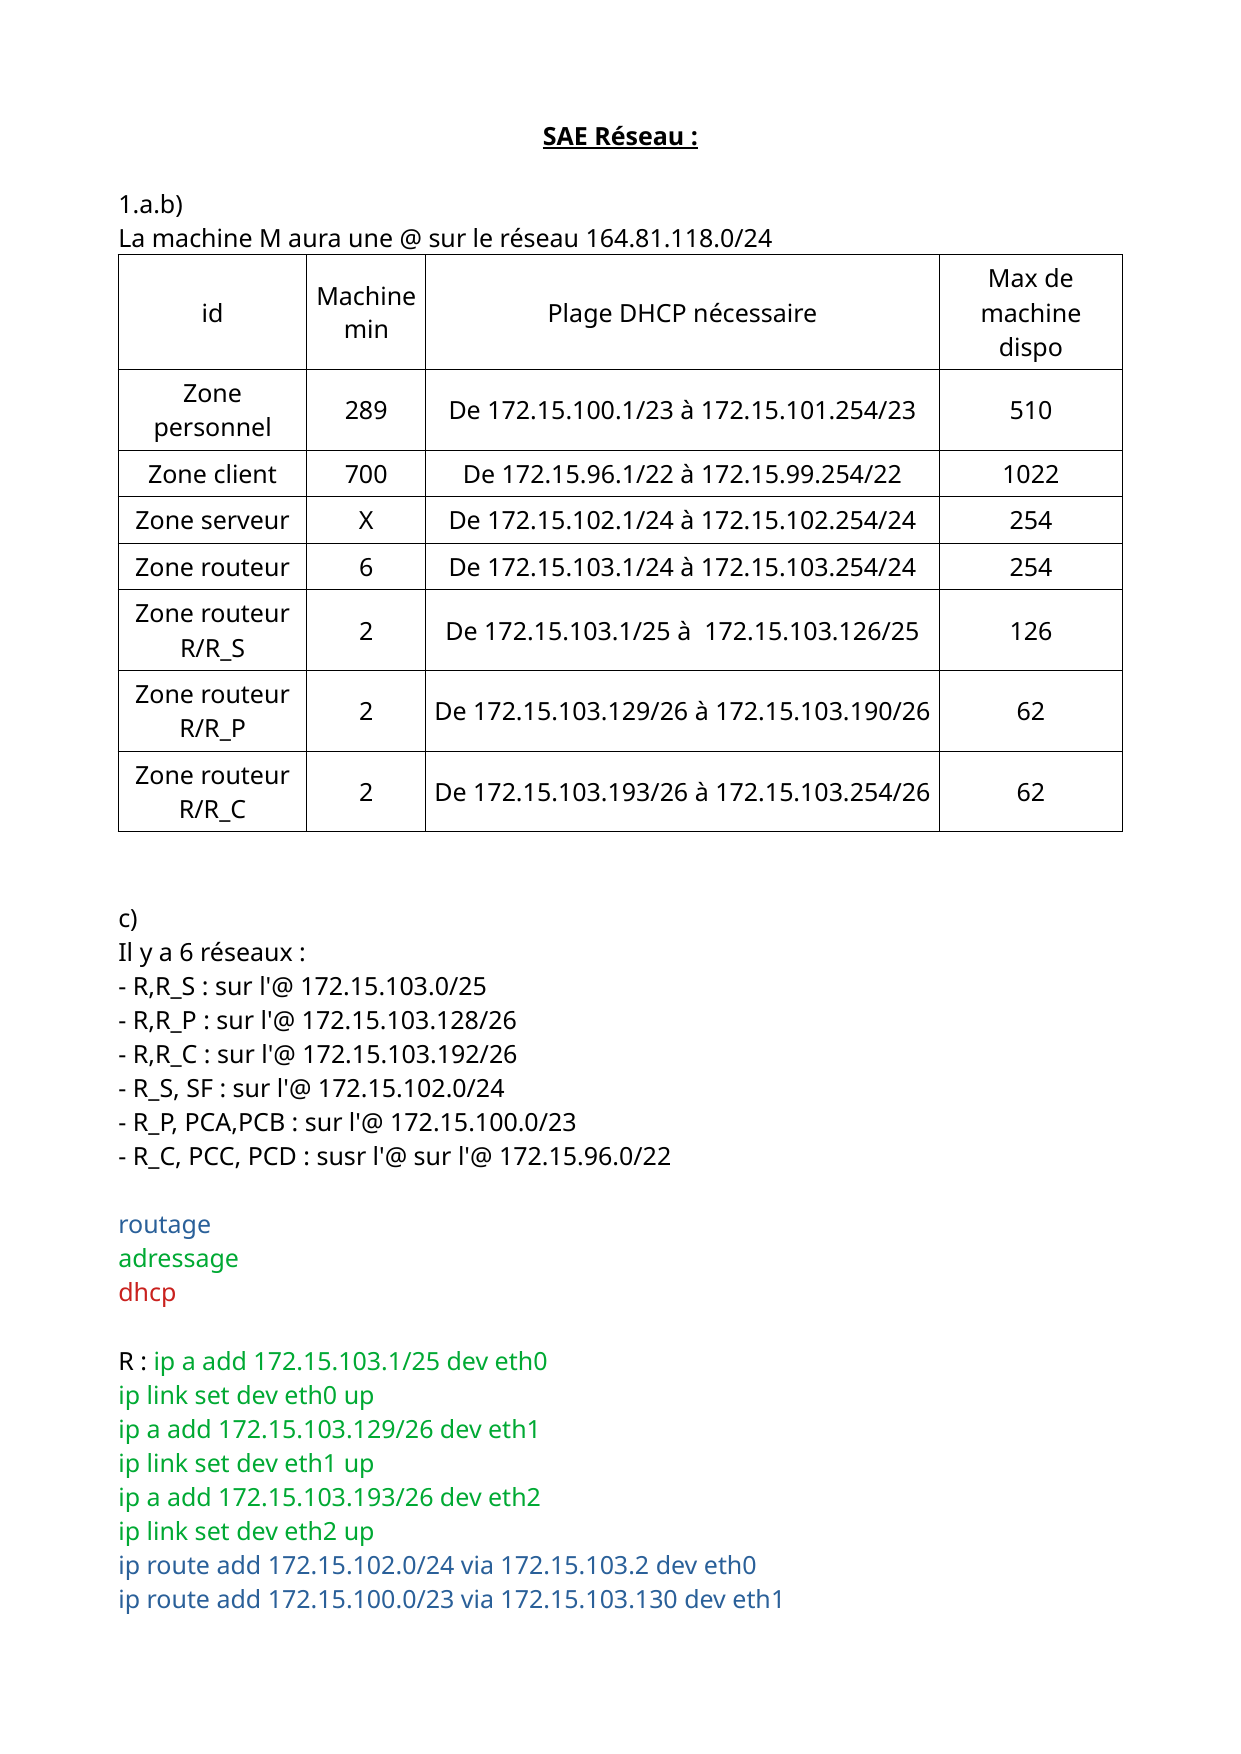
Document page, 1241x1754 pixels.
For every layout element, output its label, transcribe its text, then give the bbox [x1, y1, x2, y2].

table_cell De 172.15.103.1/25 à 172.15.103.126/25 [426, 590, 939, 670]
text ip route add 172.15.102.0/24 via 172.15.103.2 dev eth0 [118, 1548, 1122, 1582]
text - R_S, SF : sur l'@ 172.15.102.0/24 [118, 1071, 1122, 1105]
table_cell De 172.15.103.1/24 à 172.15.103.254/24 [426, 544, 939, 589]
table_header Plage DHCP nécessaire [426, 255, 939, 369]
table_cell 6 [307, 544, 425, 589]
text - R,R_C : sur l'@ 172.15.103.192/26 [118, 1037, 1122, 1071]
table_cell De 172.15.100.1/23 à 172.15.101.254/23 [426, 370, 939, 450]
text La machine M aura une @ sur le réseau 164.81.118.0/24 [118, 220, 1122, 254]
text ip link set dev eth2 up [118, 1513, 1122, 1548]
text ip route add 172.15.100.0/23 via 172.15.103.130 dev eth1 [118, 1582, 1122, 1616]
table_cell 700 [307, 451, 425, 496]
text 1.a.b) [118, 186, 1122, 220]
table_cell 2 [307, 590, 425, 670]
table_header Machine min [307, 255, 425, 369]
table_cell De 172.15.96.1/22 à 172.15.99.254/22 [426, 451, 939, 496]
text adressage [118, 1241, 1122, 1275]
table_cell Zone routeur R/R_P [119, 671, 306, 751]
table_cell Zone personnel [119, 370, 306, 450]
text c) [118, 900, 1122, 934]
table_cell 2 [307, 671, 425, 751]
table_cell 254 [940, 544, 1122, 589]
text - R_P, PCA,PCB : sur l'@ 172.15.100.0/23 [118, 1105, 1122, 1139]
text dhcp [118, 1275, 1122, 1309]
table_cell Zone routeur R/R_S [119, 590, 306, 670]
table_cell Zone client [119, 451, 306, 496]
table_cell 510 [940, 370, 1122, 450]
table_cell Zone routeur R/R_C [119, 752, 306, 831]
table_cell X [307, 497, 425, 543]
table_cell 289 [307, 370, 425, 450]
text ip link set dev eth1 up [118, 1445, 1122, 1479]
table_cell De 172.15.102.1/24 à 172.15.102.254/24 [426, 497, 939, 543]
table_cell 126 [940, 590, 1122, 670]
text - R,R_P : sur l'@ 172.15.103.128/26 [118, 1003, 1122, 1037]
text R : ip a add 172.15.103.1/25 dev eth0 [118, 1343, 1122, 1377]
text routage [118, 1207, 1122, 1241]
text - R,R_S : sur l'@ 172.15.103.0/25 [118, 968, 1122, 1003]
table_cell Zone serveur [119, 497, 306, 543]
table_cell 62 [940, 752, 1122, 831]
table_cell De 172.15.103.193/26 à 172.15.103.254/26 [426, 752, 939, 831]
table_cell De 172.15.103.129/26 à 172.15.103.190/26 [426, 671, 939, 751]
table_cell 1022 [940, 451, 1122, 496]
table_cell Zone routeur [119, 544, 306, 589]
text SAE Réseau : [118, 118, 1122, 152]
text - R_C, PCC, PCD : susr l'@ sur l'@ 172.15.96.0/22 [118, 1139, 1122, 1173]
table_cell 62 [940, 671, 1122, 751]
table_cell 254 [940, 497, 1122, 543]
text ip a add 172.15.103.129/26 dev eth1 [118, 1411, 1122, 1445]
text ip a add 172.15.103.193/26 dev eth2 [118, 1479, 1122, 1513]
text Il y a 6 réseaux : [118, 934, 1122, 968]
table_cell 2 [307, 752, 425, 831]
text ip link set dev eth0 up [118, 1377, 1122, 1411]
table_header Max de machine dispo [940, 255, 1122, 369]
table_header id [119, 255, 306, 369]
